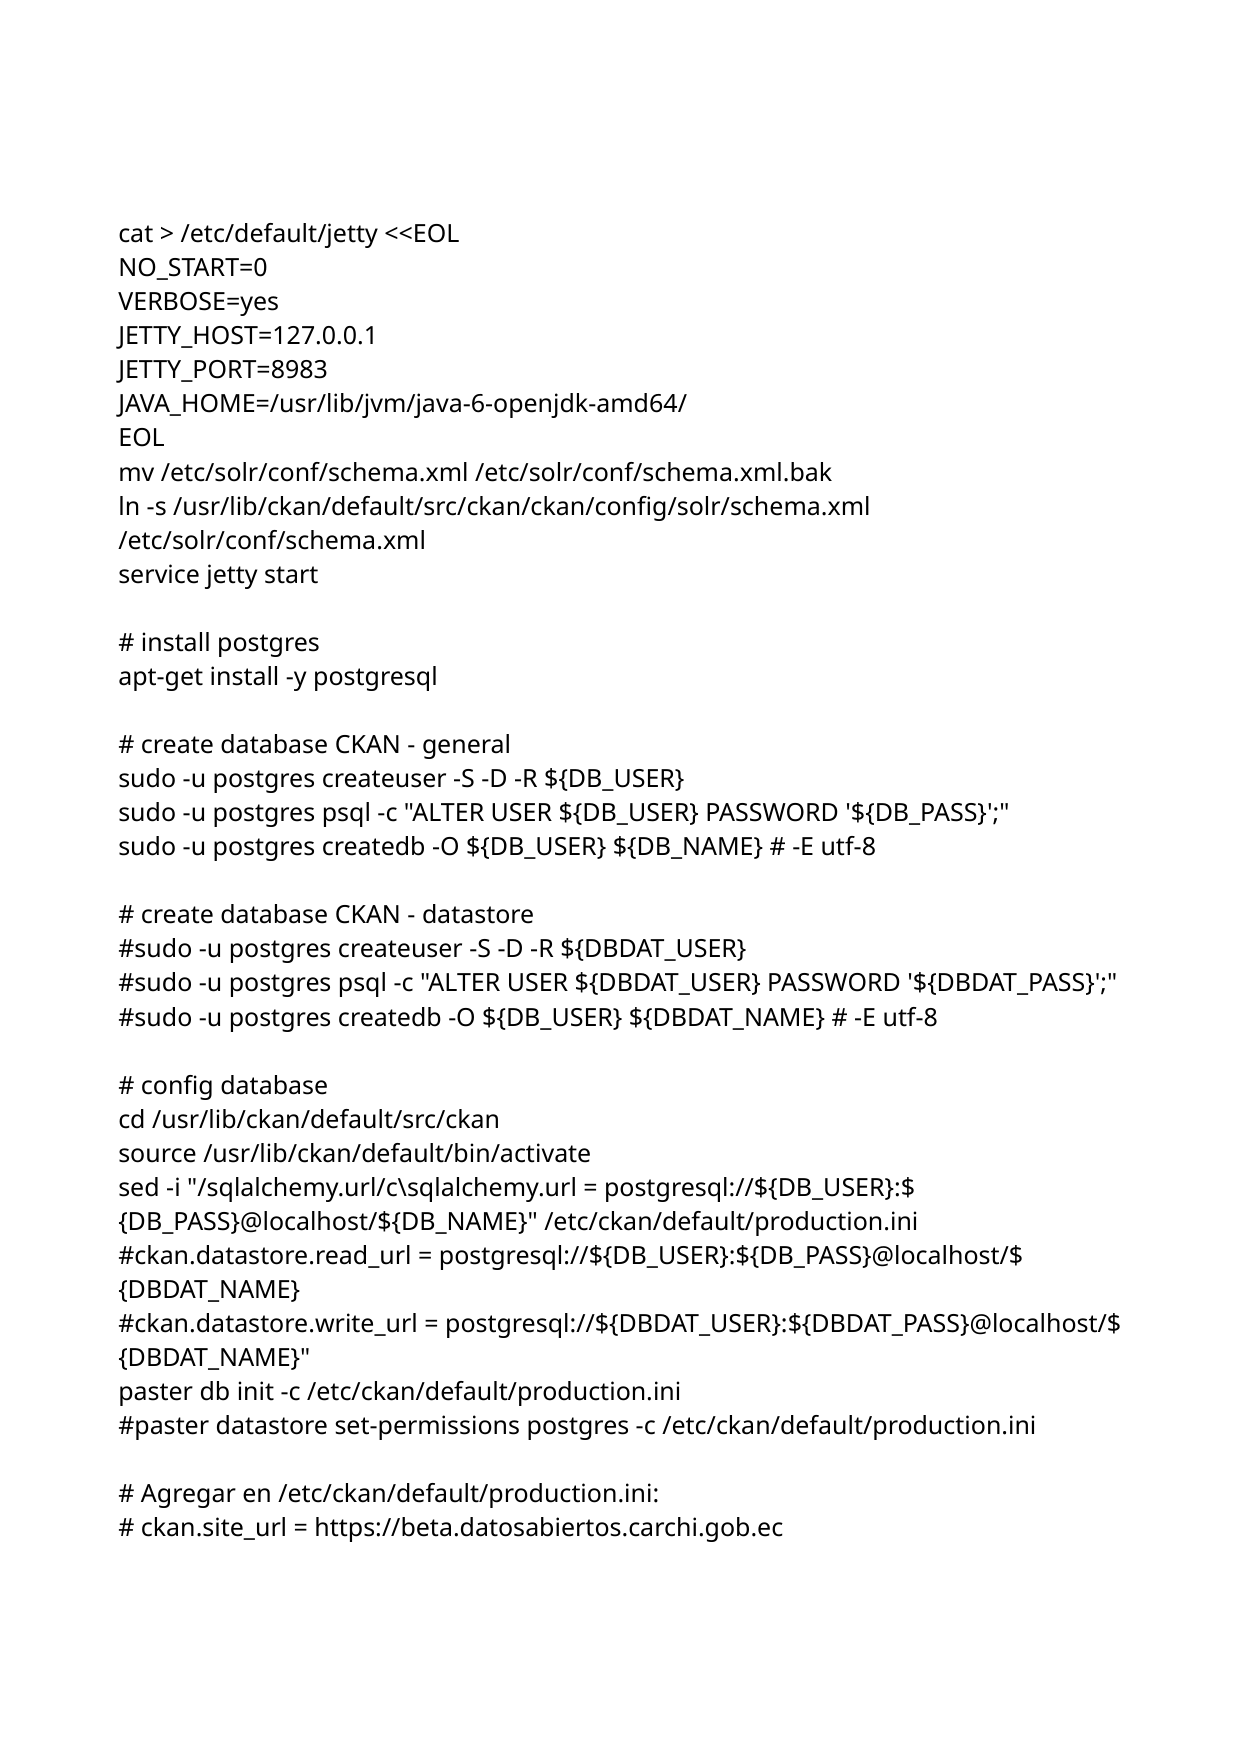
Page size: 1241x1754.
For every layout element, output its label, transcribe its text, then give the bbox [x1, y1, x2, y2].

text # create database CKAN - datastore [118, 897, 1122, 931]
text sed -i "/sqlalchemy.url/c\sqlalchemy.url = postgresql://${DB_USER}:${DB_PASS}@localhost/${DB_NAME}" /etc/ckan/default/production.ini [118, 1169, 1122, 1238]
text # config database [118, 1067, 1122, 1101]
text #paster datastore set-permissions postgres -c /etc/ckan/default/production.ini [118, 1408, 1122, 1442]
text source /usr/lib/ckan/default/bin/activate [118, 1135, 1122, 1169]
text # create database CKAN - general [118, 727, 1122, 761]
text #sudo -u postgres psql -c "ALTER USER ${DBDAT_USER} PASSWORD '${DBDAT_PASS}';" [118, 965, 1122, 999]
text #sudo -u postgres createdb -O ${DB_USER} ${DBDAT_NAME} # -E utf-8 [118, 999, 1122, 1033]
text # ckan.site_url = https://beta.datosabiertos.carchi.gob.ec [118, 1510, 1122, 1544]
text EOL [118, 420, 1122, 454]
text cat > /etc/default/jetty <<EOL [118, 216, 1122, 250]
text cd /usr/lib/ckan/default/src/ckan [118, 1101, 1122, 1135]
text ln -s /usr/lib/ckan/default/src/ckan/ckan/config/solr/schema.xml /etc/solr/conf/schema.xml [118, 488, 1122, 556]
text mv /etc/solr/conf/schema.xml /etc/solr/conf/schema.xml.bak [118, 454, 1122, 488]
text paster db init -c /etc/ckan/default/production.ini [118, 1374, 1122, 1408]
text apt-get install -y postgresql [118, 658, 1122, 693]
text sudo -u postgres createdb -O ${DB_USER} ${DB_NAME} # -E utf-8 [118, 829, 1122, 863]
text # Agregar en /etc/ckan/default/production.ini: [118, 1476, 1122, 1510]
text sudo -u postgres psql -c "ALTER USER ${DB_USER} PASSWORD '${DB_PASS}';" [118, 795, 1122, 829]
text #sudo -u postgres createuser -S -D -R ${DBDAT_USER} [118, 931, 1122, 965]
text JETTY_PORT=8983 [118, 352, 1122, 386]
text #ckan.datastore.write_url = postgresql://${DBDAT_USER}:${DBDAT_PASS}@localhost/${DBDAT_NAME}" [118, 1306, 1122, 1374]
text service jetty start [118, 556, 1122, 590]
text sudo -u postgres createuser -S -D -R ${DB_USER} [118, 761, 1122, 795]
text NO_START=0 [118, 250, 1122, 284]
text JETTY_HOST=127.0.0.1 [118, 318, 1122, 352]
text #ckan.datastore.read_url = postgresql://${DB_USER}:${DB_PASS}@localhost/${DBDAT_NAME} [118, 1238, 1122, 1306]
text JAVA_HOME=/usr/lib/jvm/java-6-openjdk-amd64/ [118, 386, 1122, 420]
text VERBOSE=yes [118, 284, 1122, 318]
text # install postgres [118, 624, 1122, 658]
